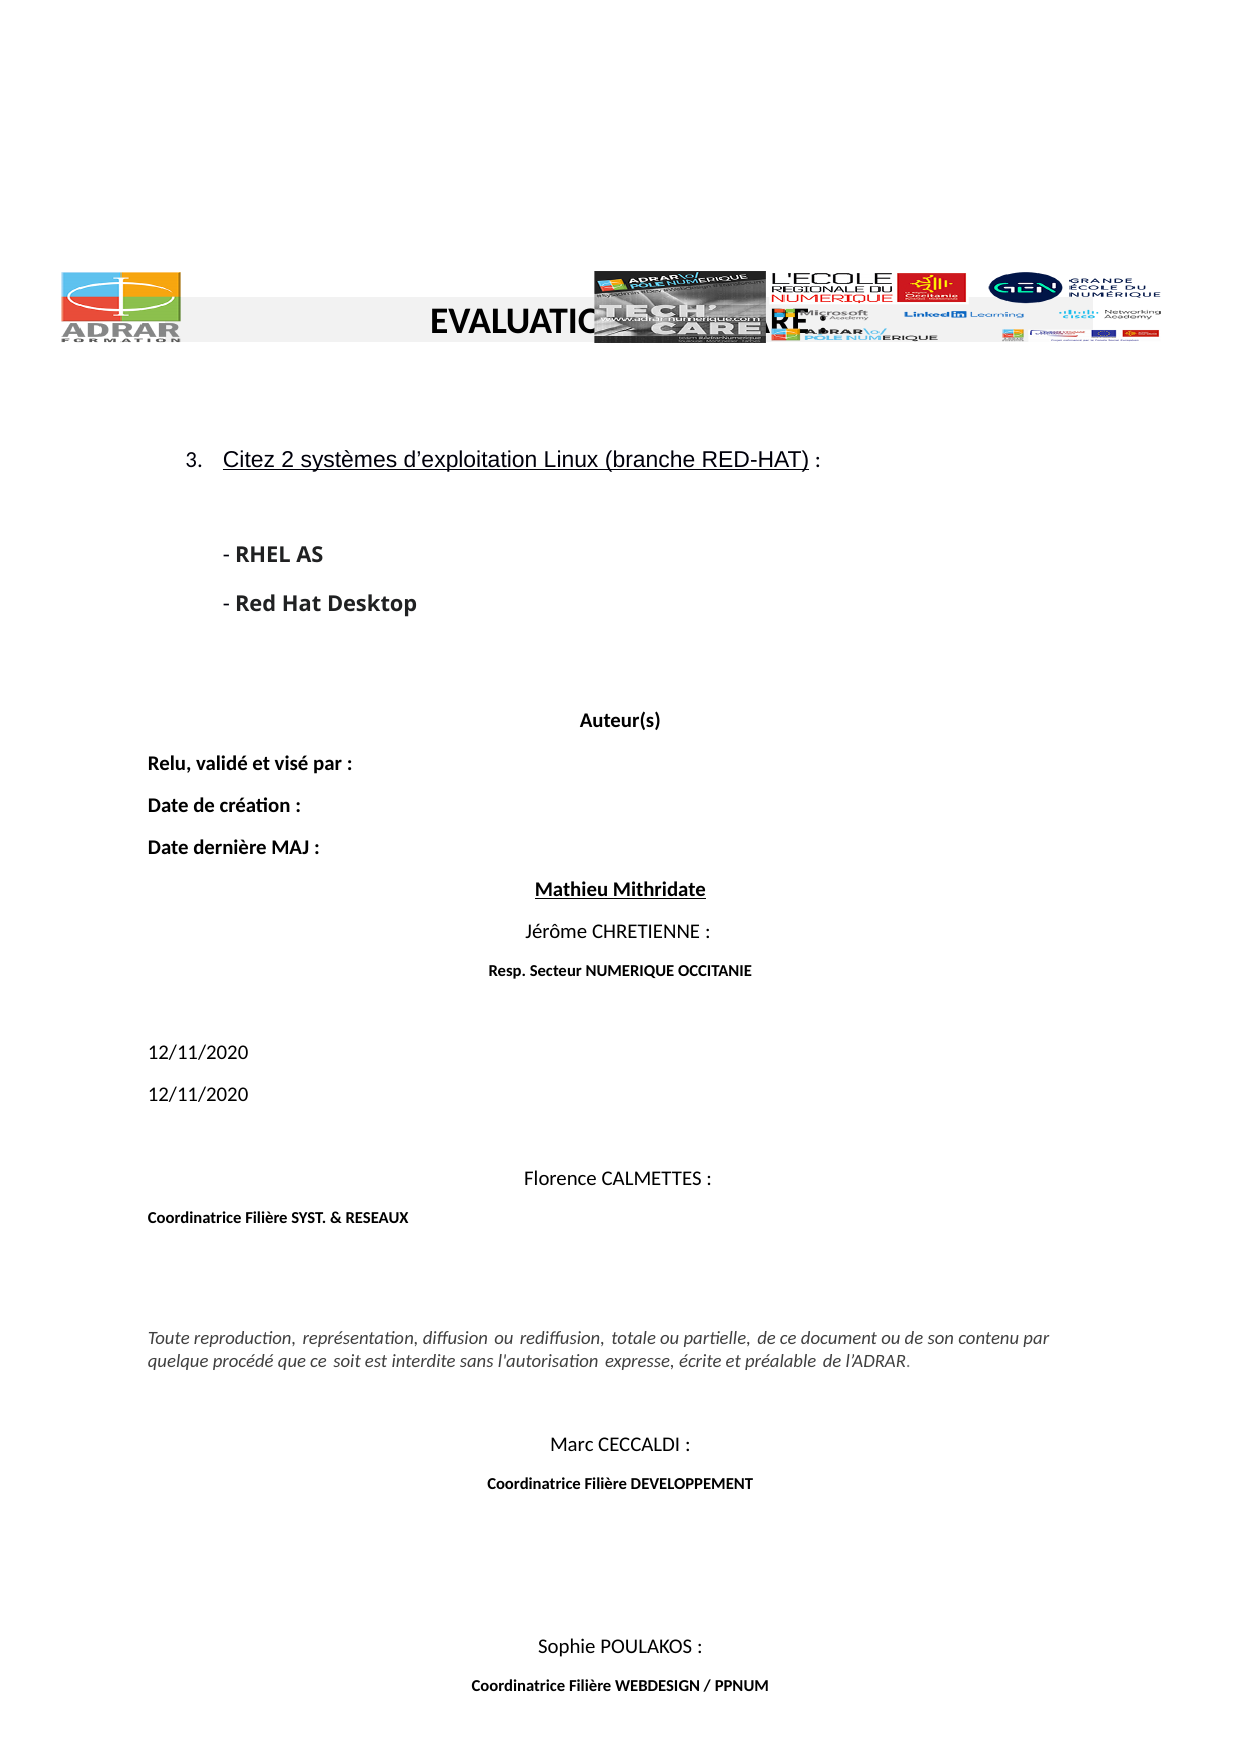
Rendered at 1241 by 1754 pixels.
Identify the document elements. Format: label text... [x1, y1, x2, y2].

list - RHEL AS [223, 539, 1093, 569]
picture [61, 271, 183, 343]
list - Red Hat Desktop [223, 588, 1093, 618]
list Citez 2 systèmes d’exploitation Linux (branche RED-HAT) : [185, 446, 1093, 474]
picture [594, 271, 1166, 343]
